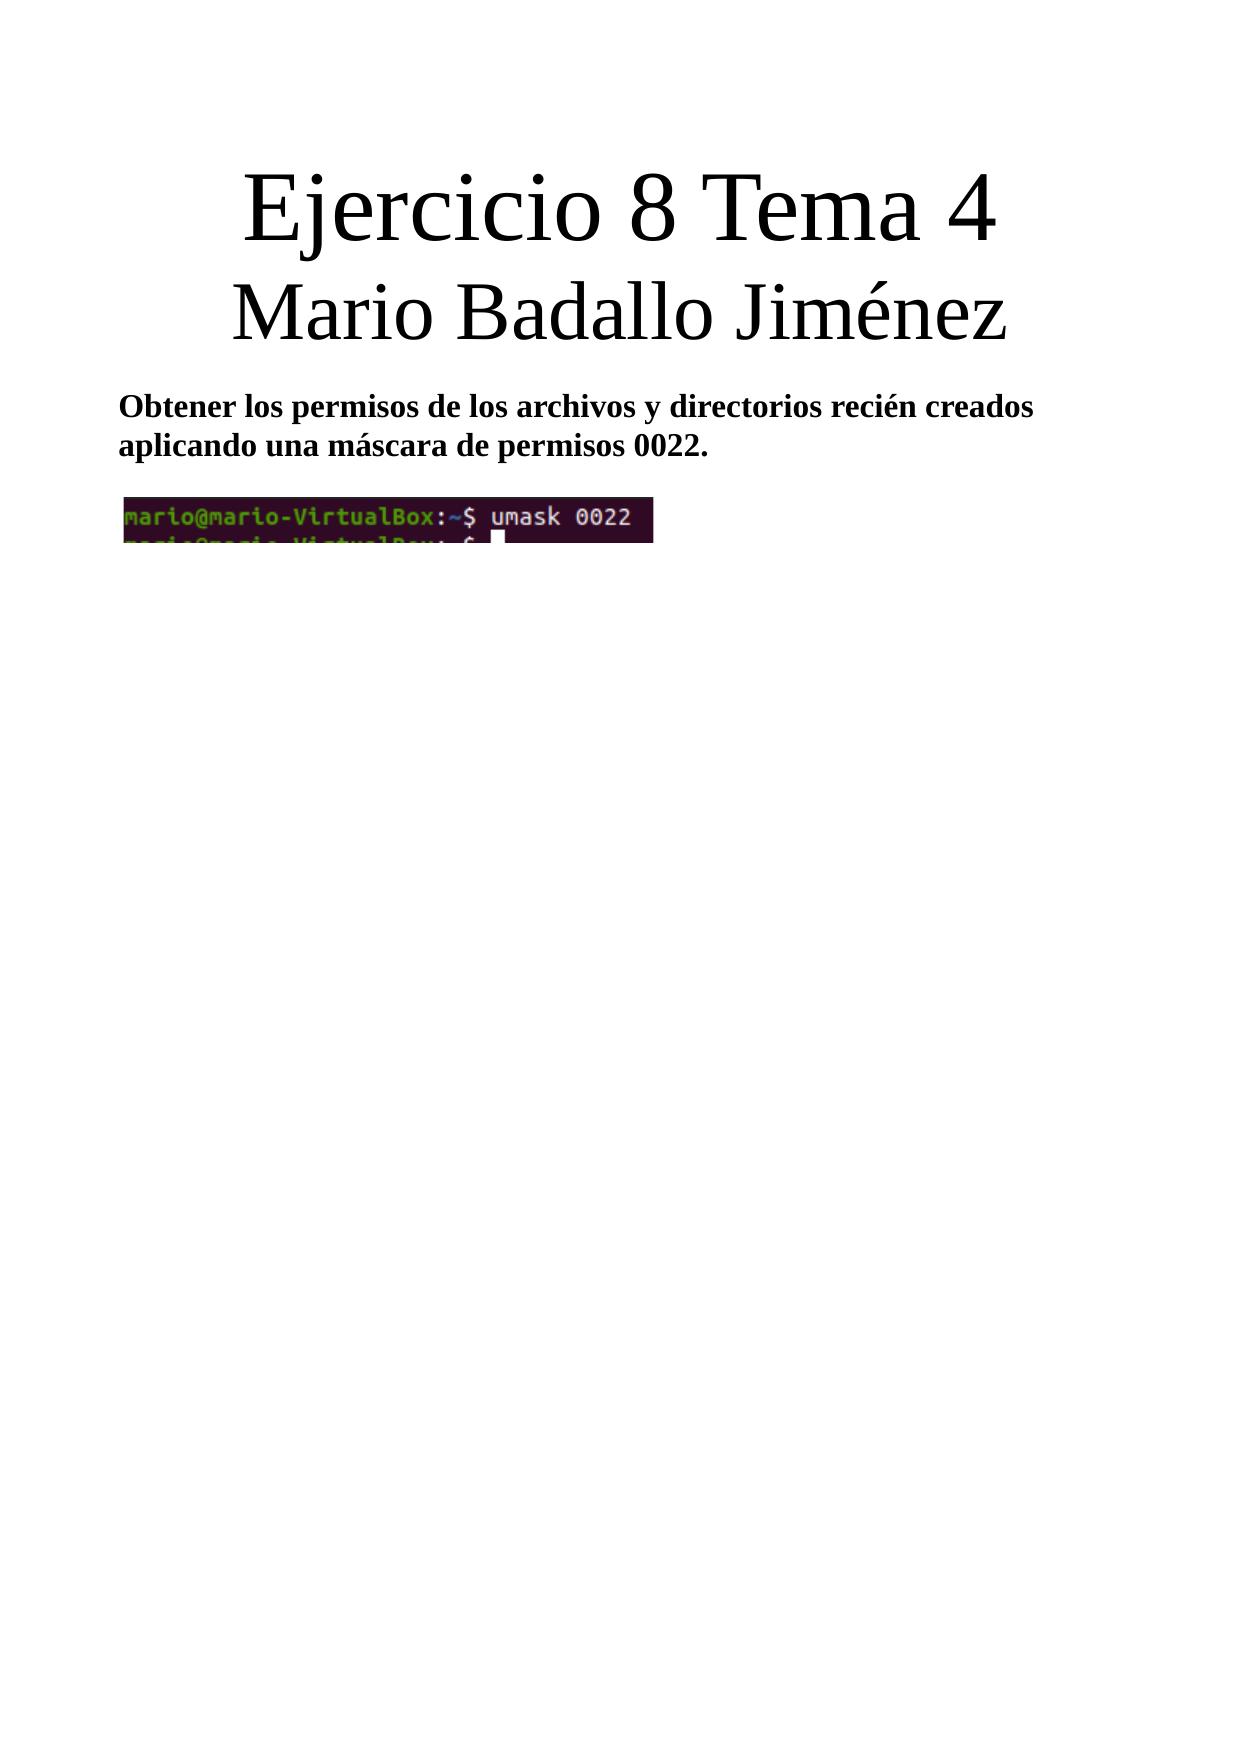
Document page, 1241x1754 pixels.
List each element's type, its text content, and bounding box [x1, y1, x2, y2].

text Mario Badallo Jiménez [118, 262, 1122, 358]
text Obtener los permisos de los archivos y directorios recién creados aplicando una máscara de permisos 0022. [118, 386, 1122, 463]
text Ejercicio 8 Tema 4 [118, 147, 1122, 262]
picture [123, 497, 654, 543]
